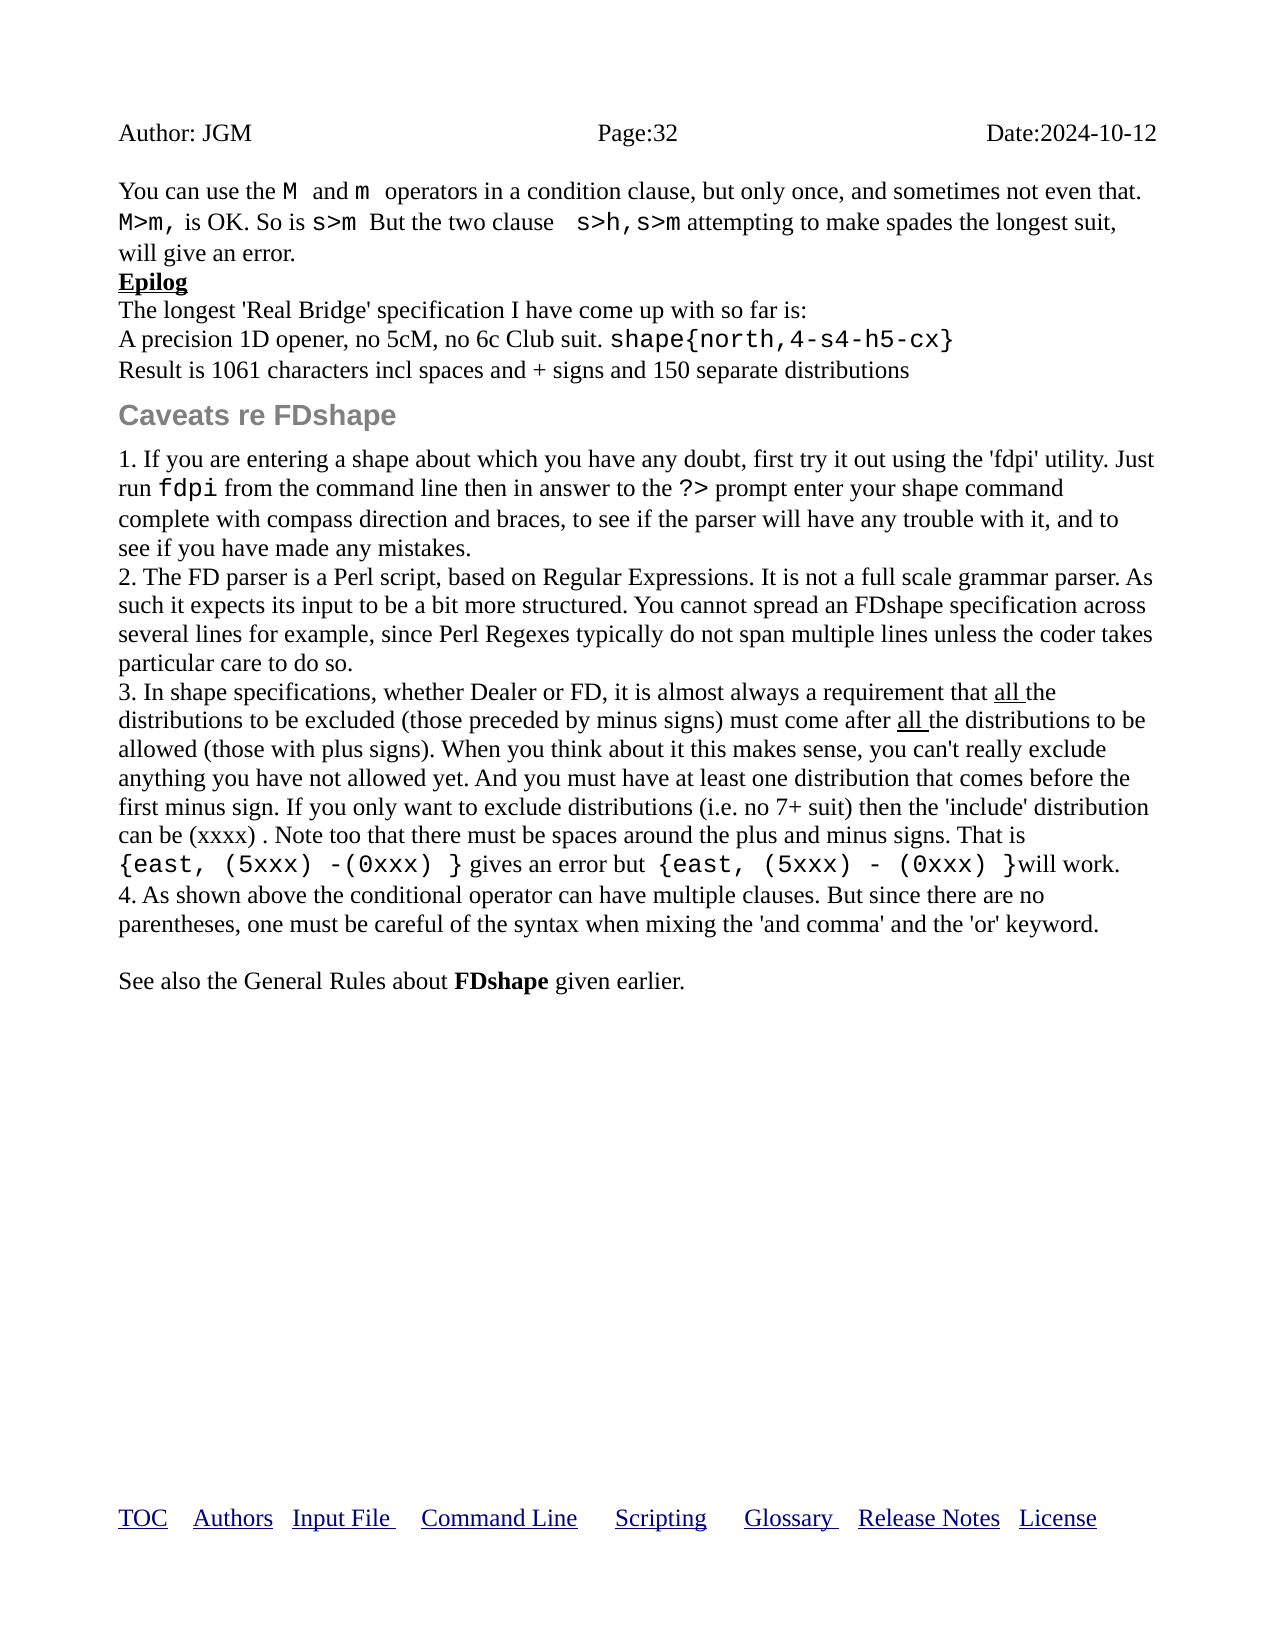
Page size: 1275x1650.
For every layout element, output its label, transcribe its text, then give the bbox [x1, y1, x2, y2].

text You can use the M and m operators in a condition clause, but only once, and sometimes not even that. [118, 176, 1157, 207]
text Epilog [118, 267, 1157, 296]
text The longest 'Real Bridge' specification I have come up with so far is: [118, 296, 1157, 324]
text {east, (5xxx) -(0xxx) } gives an error but {east, (5xxx) - (0xxx) }will work. [118, 849, 1157, 880]
text 4. As shown above the conditional operator can have multiple clauses. But since there are no parentheses, one must be careful of the syntax when mixing the 'and comma' and the 'or' keyword. [118, 880, 1157, 937]
text 3. In shape specifications, whether Dealer or FD, it is almost always a requirement that all the distributions to be excluded (those preceded by minus signs) must come after all the distributions to be allowed (those with plus signs). When you think about it this makes sense, you can't really exclude anything you have not allowed yet. And you must have at least one distribution that comes before the first minus sign. If you only want to exclude distributions (i.e. no 7+ suit) then the 'include' distribution can be (xxxx) . Note too that there must be spaces around the plus and minus signs. That is [118, 677, 1157, 849]
text M>m, is OK. So is s>m But the two clause s>h,s>m attempting to make spades the longest suit, will give an error. [118, 207, 1157, 267]
subtitle Caveats re FDshape [118, 398, 1157, 432]
text 1. If you are entering a shape about which you have any doubt, first try it out using the 'fdpi' utility. Just run fdpi from the command line then in answer to the ?> prompt enter your shape command complete with compass direction and braces, to see if the parser will have any trouble with it, and to see if you have made any mistakes. [118, 444, 1157, 562]
text A precision 1D opener, no 5cM, no 6c Club suit. shape{north,4-s4-h5-cx} [118, 324, 1157, 355]
text Result is 1061 characters incl spaces and + signs and 150 separate distributions [118, 355, 1157, 384]
text See also the General Rules about FDshape given earlier. [118, 966, 1157, 995]
text 2. The FD parser is a Perl script, based on Regular Expressions. It is not a full scale grammar parser. As such it expects its input to be a bit more structured. You cannot spread an FDshape specification across several lines for example, since Perl Regexes typically do not span multiple lines unless the coder takes particular care to do so. [118, 562, 1157, 677]
